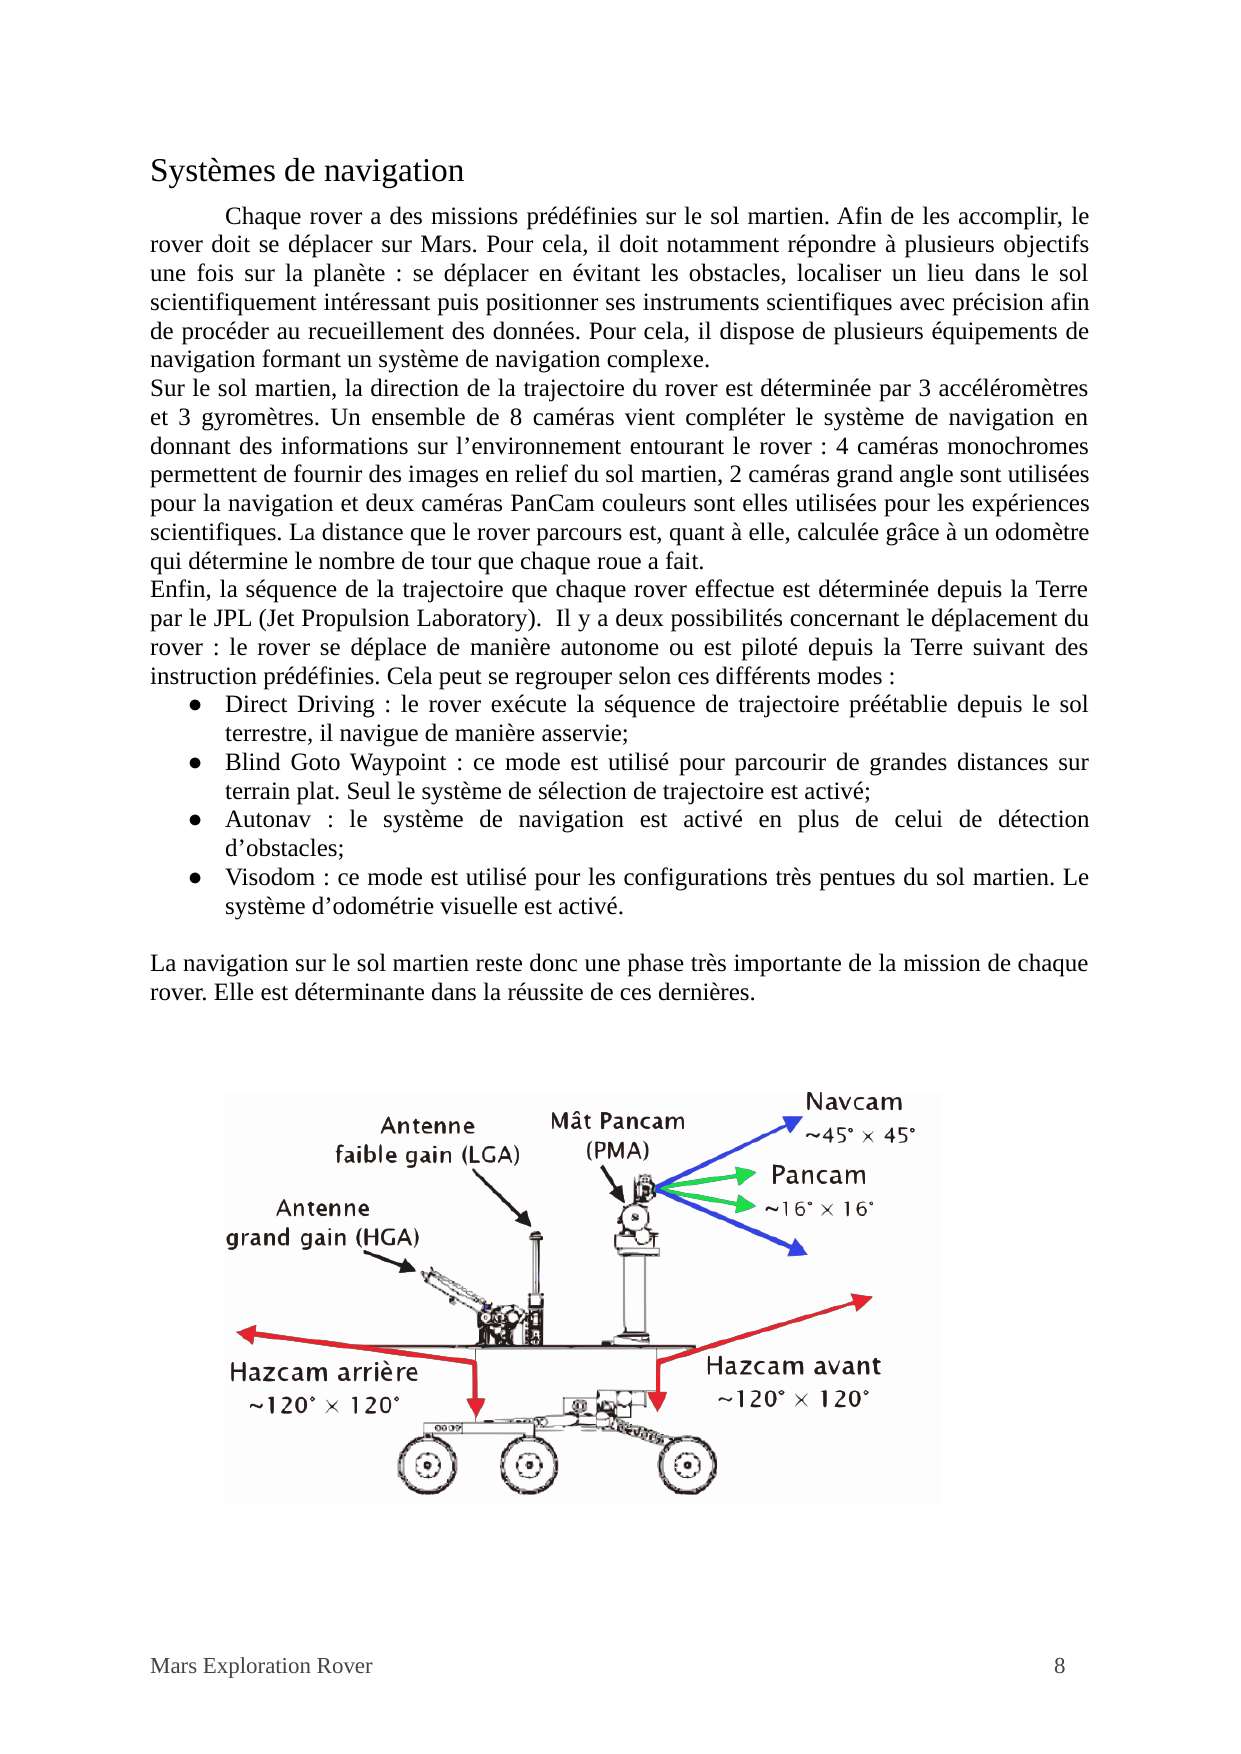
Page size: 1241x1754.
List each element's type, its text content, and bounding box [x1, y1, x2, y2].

list Direct Driving : le rover exécute la séquence de trajectoire préétablie depuis le sol terrestre, il navigue de manière asservie; [187, 689, 1090, 747]
text Sur le sol martien, la direction de la trajectoire du rover est déterminée par 3 accéléromètres et 3 gyromètres. Un ensemble de 8 caméras vient compléter le système de navigation en donnant des informations sur l’environnement entourant le rover : 4 caméras monochromes permettent de fournir des images en relief du sol martien, 2 caméras grand angle sont utilisées pour la navigation et deux caméras PanCam couleurs sont elles utilisées pour les expériences scientifiques. La distance que le rover parcours est, quant à elle, calculée grâce à un odomètre qui détermine le nombre de tour que chaque roue a fait. [150, 373, 1090, 574]
list Blind Goto Waypoint : ce mode est utilisé pour parcourir de grandes distances sur terrain plat. Seul le système de sélection de trajectoire est activé; [187, 747, 1090, 804]
text Chaque rover a des missions prédéfinies sur le sol martien. Afin de les accomplir, le rover doit se déplacer sur Mars. Pour cela, il doit notamment répondre à plusieurs objectifs une fois sur la planète : se déplacer en évitant les obstacles, localiser un lieu dans le sol scientifiquement intéressant puis positionner ses instruments scientifiques avec précision afin de procéder au recueillement des données. Pour cela, il dispose de plusieurs équipements de navigation formant un système de navigation complexe. [150, 201, 1090, 373]
text Enfin, la séquence de la trajectoire que chaque rover effectue est déterminée depuis la Terre par le JPL (Jet Propulsion Laboratory). Il y a deux possibilités concernant le déplacement du rover : le rover se déplace de manière autonome ou est piloté depuis la Terre suivant des instruction prédéfinies. Cela peut se regrouper selon ces différents modes : [150, 574, 1090, 689]
list Visodom : ce mode est utilisé pour les configurations très pentues du sol martien. Le système d’odométrie visuelle est activé. [187, 862, 1090, 919]
list Autonav : le système de navigation est activé en plus de celui de détection d’obstacles; [187, 804, 1090, 862]
subtitle Systèmes de navigation [150, 150, 1090, 188]
picture [225, 1092, 942, 1503]
text La navigation sur le sol martien reste donc une phase très importante de la mission de chaque rover. Elle est déterminante dans la réussite de ces dernières. [150, 948, 1090, 1006]
